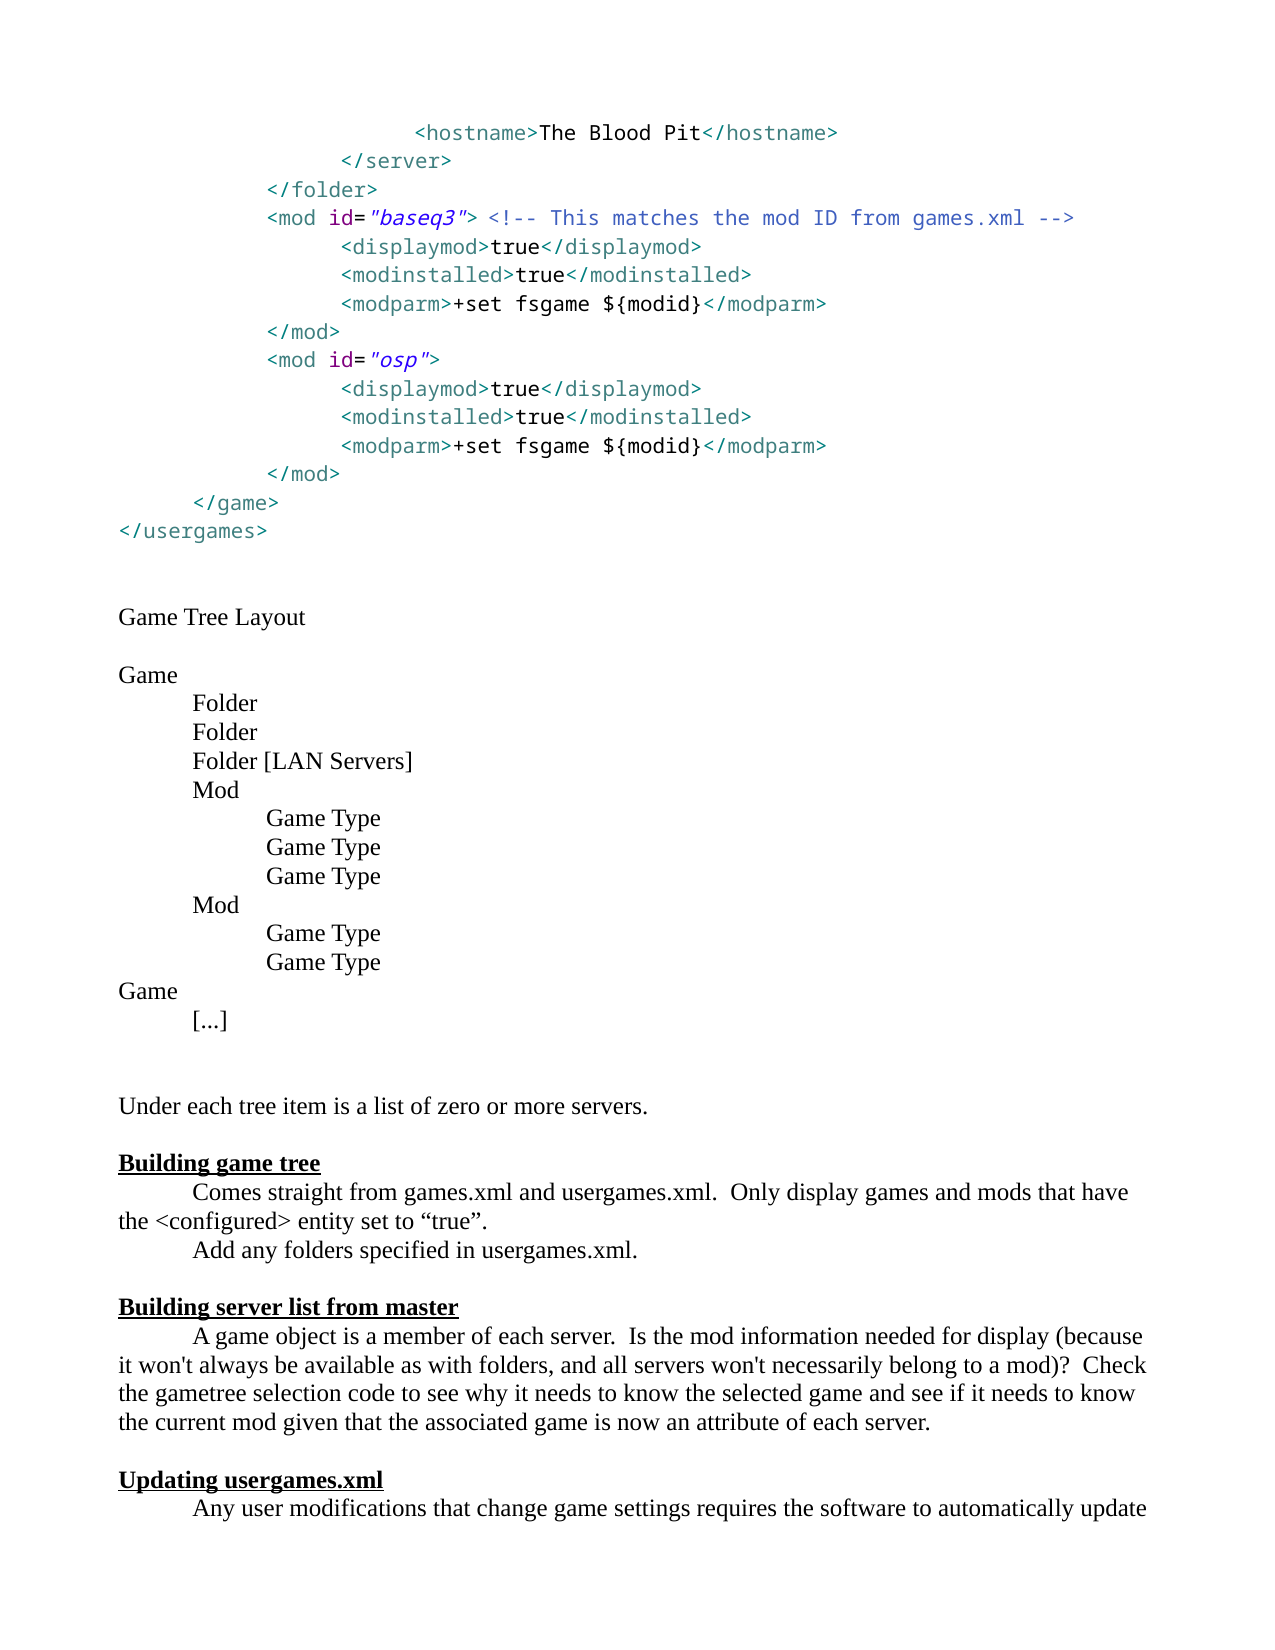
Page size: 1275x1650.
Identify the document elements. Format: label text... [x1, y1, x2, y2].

text A game object is a member of each server. Is the mod information needed for display (because it won't always be available as with folders, and all servers won't necessarily belong to a mod)? Check the gametree selection code to see why it needs to know the selected game and see if it needs to know the current mod given that the associated game is now an attribute of each server. [118, 1321, 1157, 1436]
text </server> [118, 147, 1157, 175]
text Folder [118, 688, 1157, 717]
text Building server list from master [118, 1292, 1157, 1321]
text <modinstalled>true</modinstalled> [118, 402, 1157, 431]
text Building game tree [118, 1148, 1157, 1177]
text Mod [118, 775, 1157, 803]
text Game [118, 976, 1157, 1005]
text <displaymod>true</displaymod> [118, 374, 1157, 402]
text Game Type [118, 803, 1157, 832]
text </game> [118, 488, 1157, 516]
text Game [118, 660, 1157, 688]
text Updating usergames.xml [118, 1465, 1157, 1493]
text Game Type [118, 947, 1157, 976]
text Mod [118, 890, 1157, 918]
text </usergames> [118, 516, 1157, 545]
text Game Type [118, 918, 1157, 947]
text <modinstalled>true</modinstalled> [118, 260, 1157, 289]
text Game Type [118, 832, 1157, 861]
text <hostname>The Blood Pit</hostname> [118, 118, 1157, 147]
text <displaymod>true</displaymod> [118, 232, 1157, 260]
text </mod> [118, 317, 1157, 346]
text Game Type [118, 861, 1157, 890]
text </folder> [118, 175, 1157, 203]
text <mod id="osp"> [118, 346, 1157, 374]
text Add any folders specified in usergames.xml. [118, 1235, 1157, 1263]
text Any user modifications that change game settings requires the software to automatically update [118, 1493, 1157, 1522]
text <mod id="baseq3"> <!-- This matches the mod ID from games.xml --> [118, 203, 1157, 232]
text <modparm>+set fsgame ${modid}</modparm> [118, 289, 1157, 317]
text Folder [LAN Servers] [118, 746, 1157, 775]
text [...] [118, 1005, 1157, 1033]
text <modparm>+set fsgame ${modid}</modparm> [118, 431, 1157, 459]
text Comes straight from games.xml and usergames.xml. Only display games and mods that have the <configured> entity set to “true”. [118, 1177, 1157, 1235]
text Folder [118, 717, 1157, 746]
text Game Tree Layout [118, 602, 1157, 631]
text </mod> [118, 459, 1157, 488]
text Under each tree item is a list of zero or more servers. [118, 1091, 1157, 1120]
